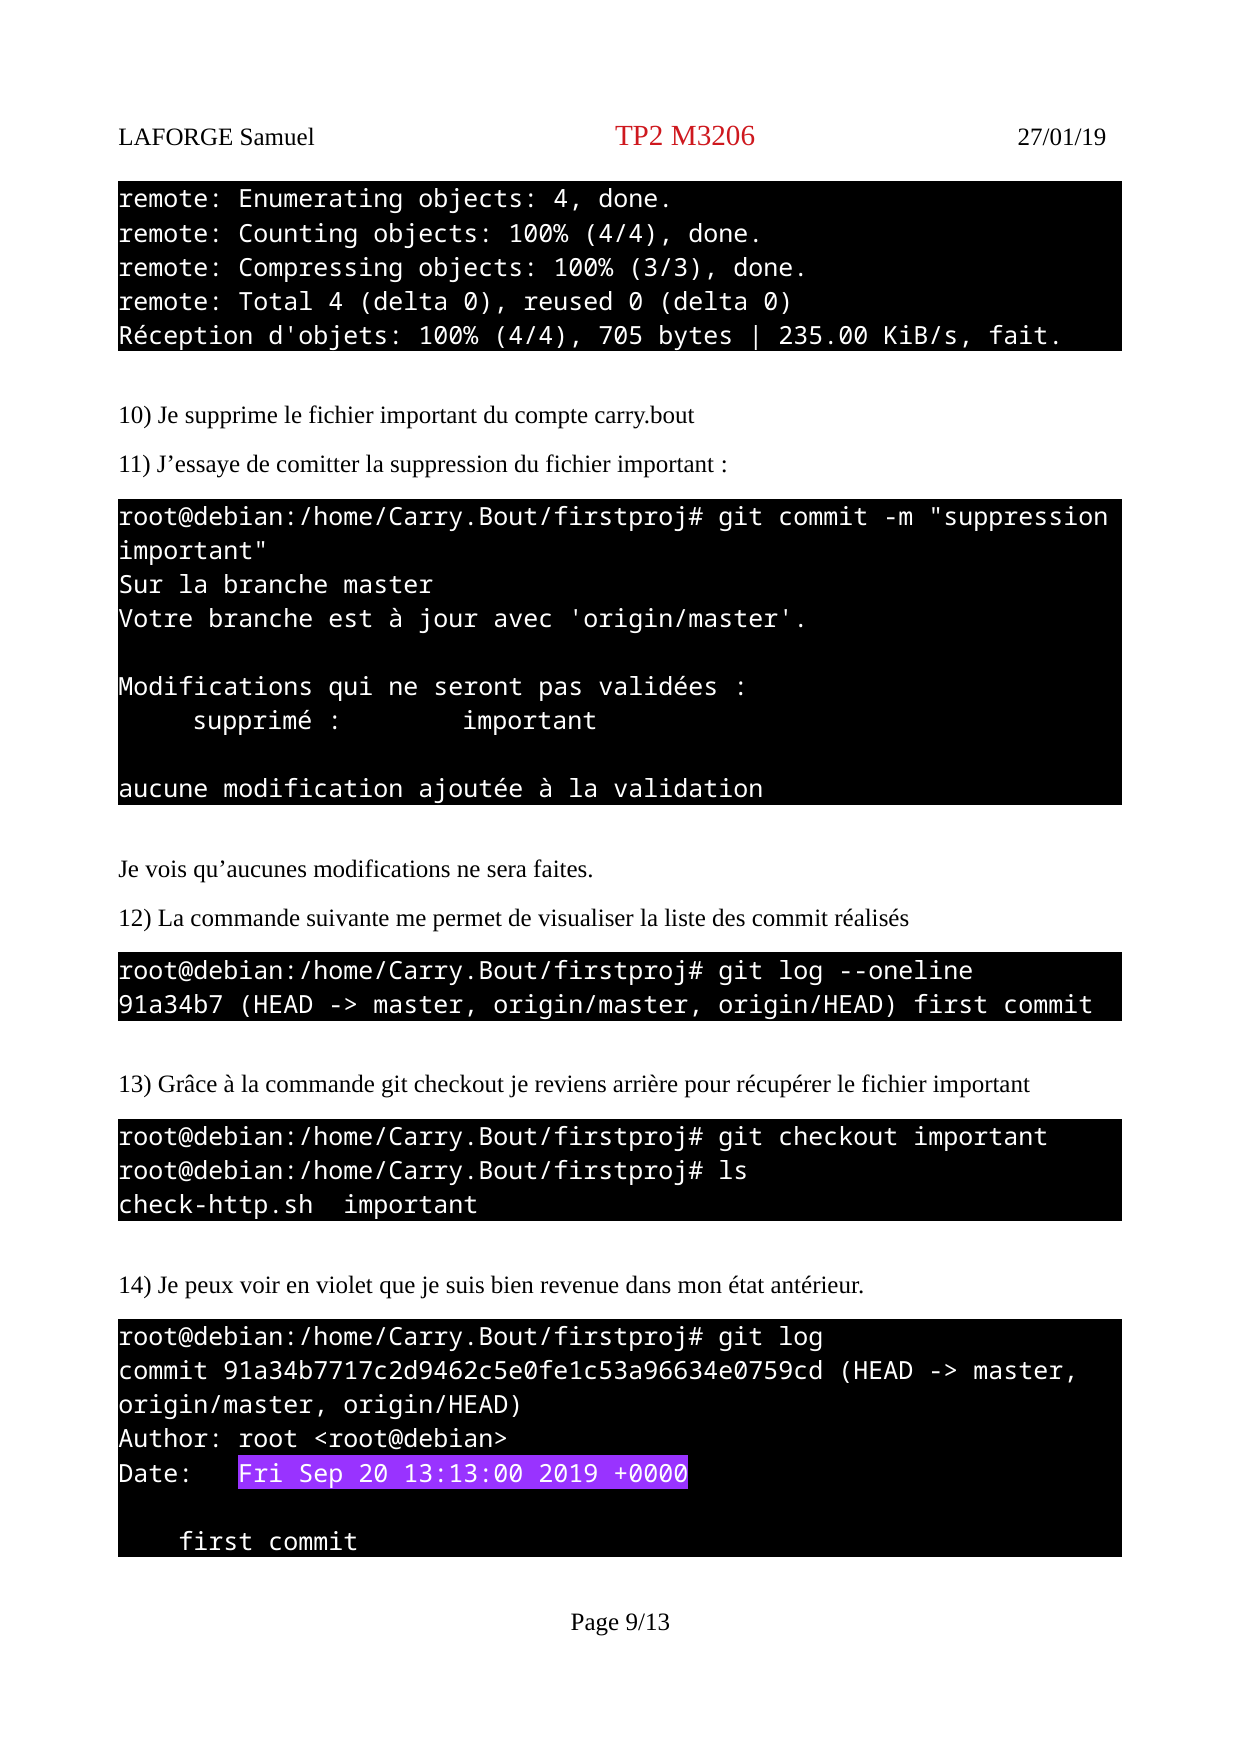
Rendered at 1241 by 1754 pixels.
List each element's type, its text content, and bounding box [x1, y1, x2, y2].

text Réception d'objets: 100% (4/4), 705 bytes | 235.00 KiB/s, fait. [118, 317, 1122, 351]
text Date: Fri Sep 20 13:13:00 2019 +0000 [118, 1455, 1122, 1489]
text 91a34b7 (HEAD -> master, origin/master, origin/HEAD) first commit [118, 986, 1122, 1021]
text 12) La commande suivante me permet de visualiser la liste des commit réalisés [118, 903, 1122, 932]
text remote: Total 4 (delta 0), reused 0 (delta 0) [118, 283, 1122, 317]
text root@debian:/home/Carry.Bout/firstproj# ls [118, 1153, 1122, 1187]
text commit 91a34b7717c2d9462c5e0fe1c53a96634e0759cd (HEAD -> master, origin/master, origin/HEAD) [118, 1353, 1122, 1421]
text root@debian:/home/Carry.Bout/firstproj# git checkout important [118, 1119, 1122, 1153]
text remote: Compressing objects: 100% (3/3), done. [118, 249, 1122, 283]
text remote: Counting objects: 100% (4/4), done. [118, 215, 1122, 249]
text 13) Grâce à la commande git checkout je reviens arrière pour récupérer le fichier important [118, 1069, 1122, 1098]
text first commit [118, 1523, 1122, 1557]
text Je vois qu’aucunes modifications ne sera faites. [118, 854, 1122, 883]
text 10) Je supprime le fichier important du compte carry.bout [118, 401, 1122, 429]
text 11) J’essaye de comitter la suppression du fichier important : [118, 449, 1122, 478]
text root@debian:/home/Carry.Bout/firstproj# git log --oneline [118, 952, 1122, 986]
text Sur la branche master [118, 567, 1122, 601]
text aucune modification ajoutée à la validation [118, 771, 1122, 805]
text Modifications qui ne seront pas validées : [118, 669, 1122, 703]
text check-http.sh important [118, 1187, 1122, 1221]
text root@debian:/home/Carry.Bout/firstproj# git log [118, 1319, 1122, 1353]
text 14) Je peux voir en violet que je suis bien revenue dans mon état antérieur. [118, 1270, 1122, 1299]
text Author: root <root@debian> [118, 1421, 1122, 1455]
text root@debian:/home/Carry.Bout/firstproj# git commit -m "suppression important" [118, 499, 1122, 567]
text remote: Enumerating objects: 4, done. [118, 181, 1122, 215]
text Votre branche est à jour avec 'origin/master'. [118, 601, 1122, 635]
text supprimé : important [118, 703, 1122, 737]
